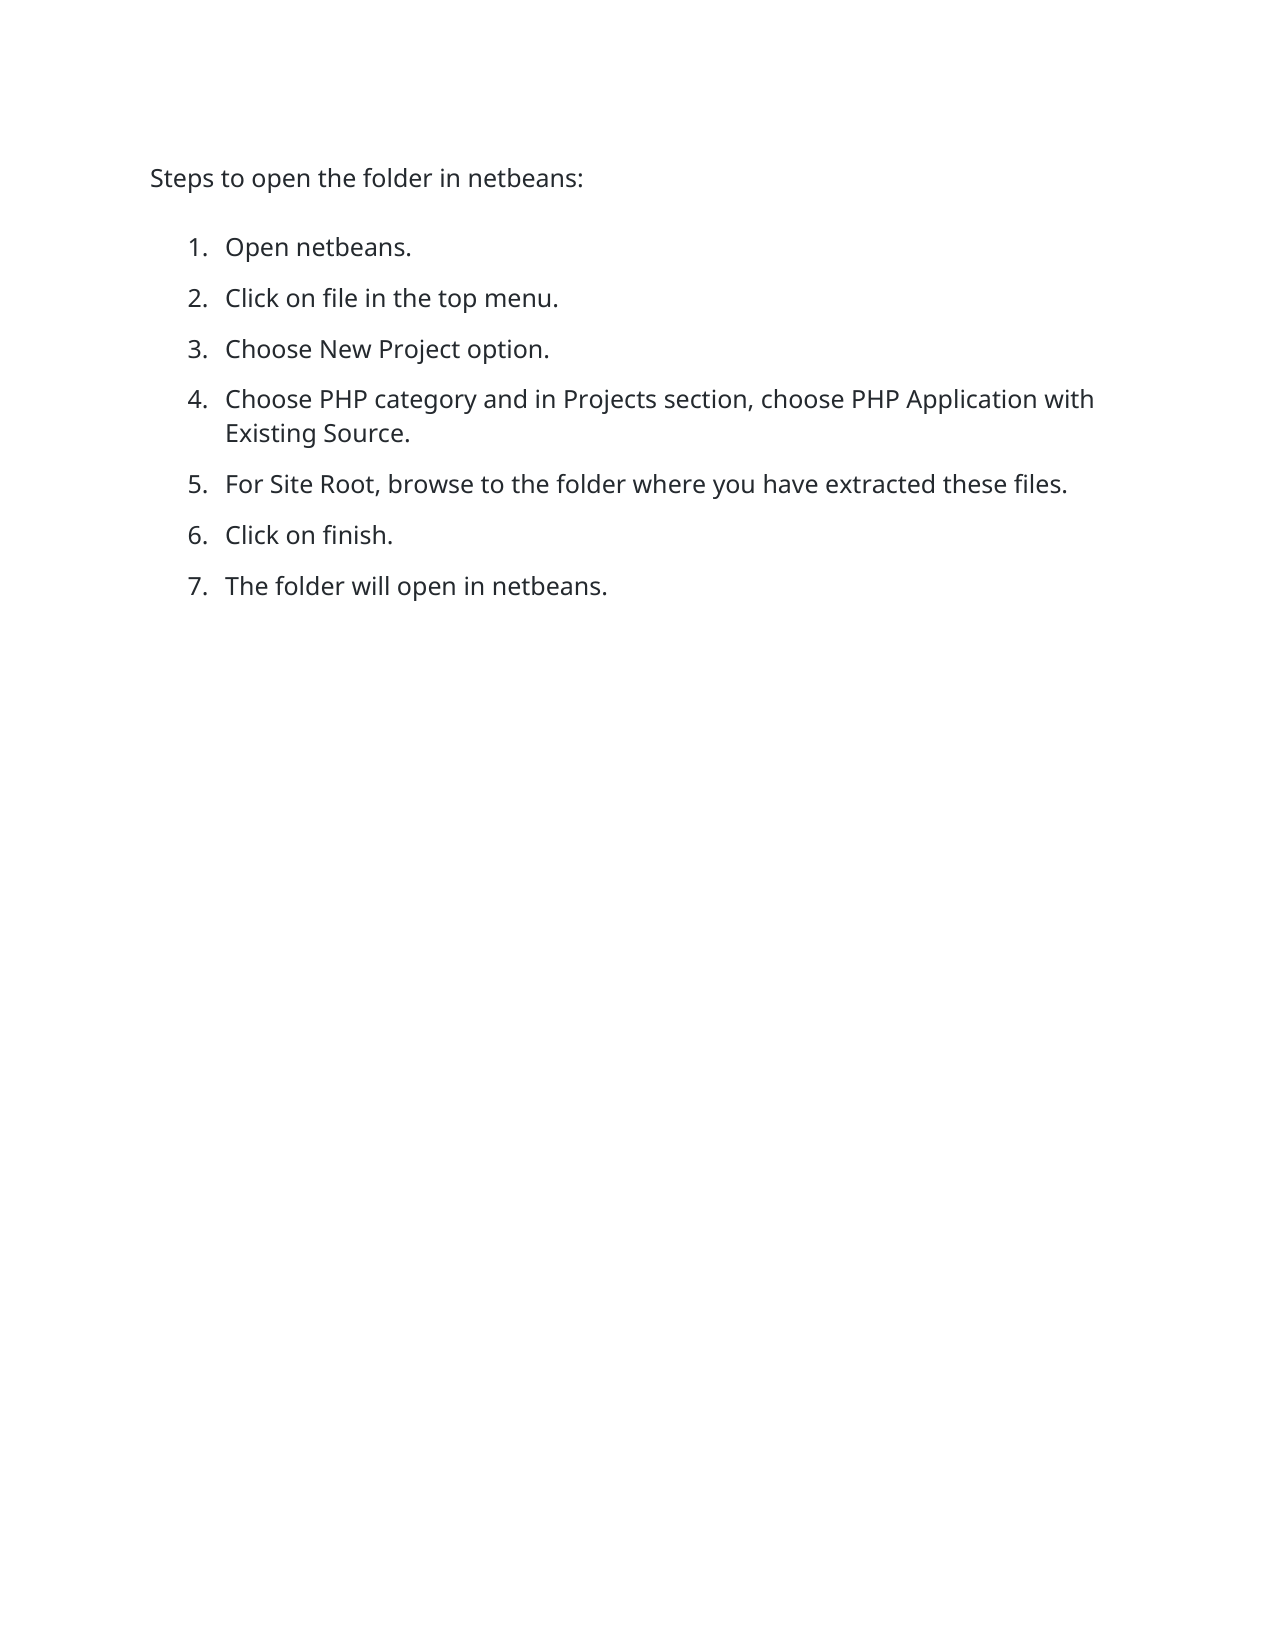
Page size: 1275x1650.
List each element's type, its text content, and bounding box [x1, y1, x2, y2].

list Choose PHP category and in Projects section, choose PHP Application with Existing Source. [187, 382, 1125, 450]
list For Site Root, browse to the folder where you have extracted these files. [187, 467, 1125, 501]
text Steps to open the folder in netbeans: [150, 160, 1125, 194]
list Click on file in the top menu. [187, 281, 1125, 315]
list Open netbeans. [187, 230, 1125, 264]
list Choose New Project option. [187, 331, 1125, 365]
list Click on finish. [187, 518, 1125, 552]
list The folder will open in netbeans. [187, 568, 1125, 602]
